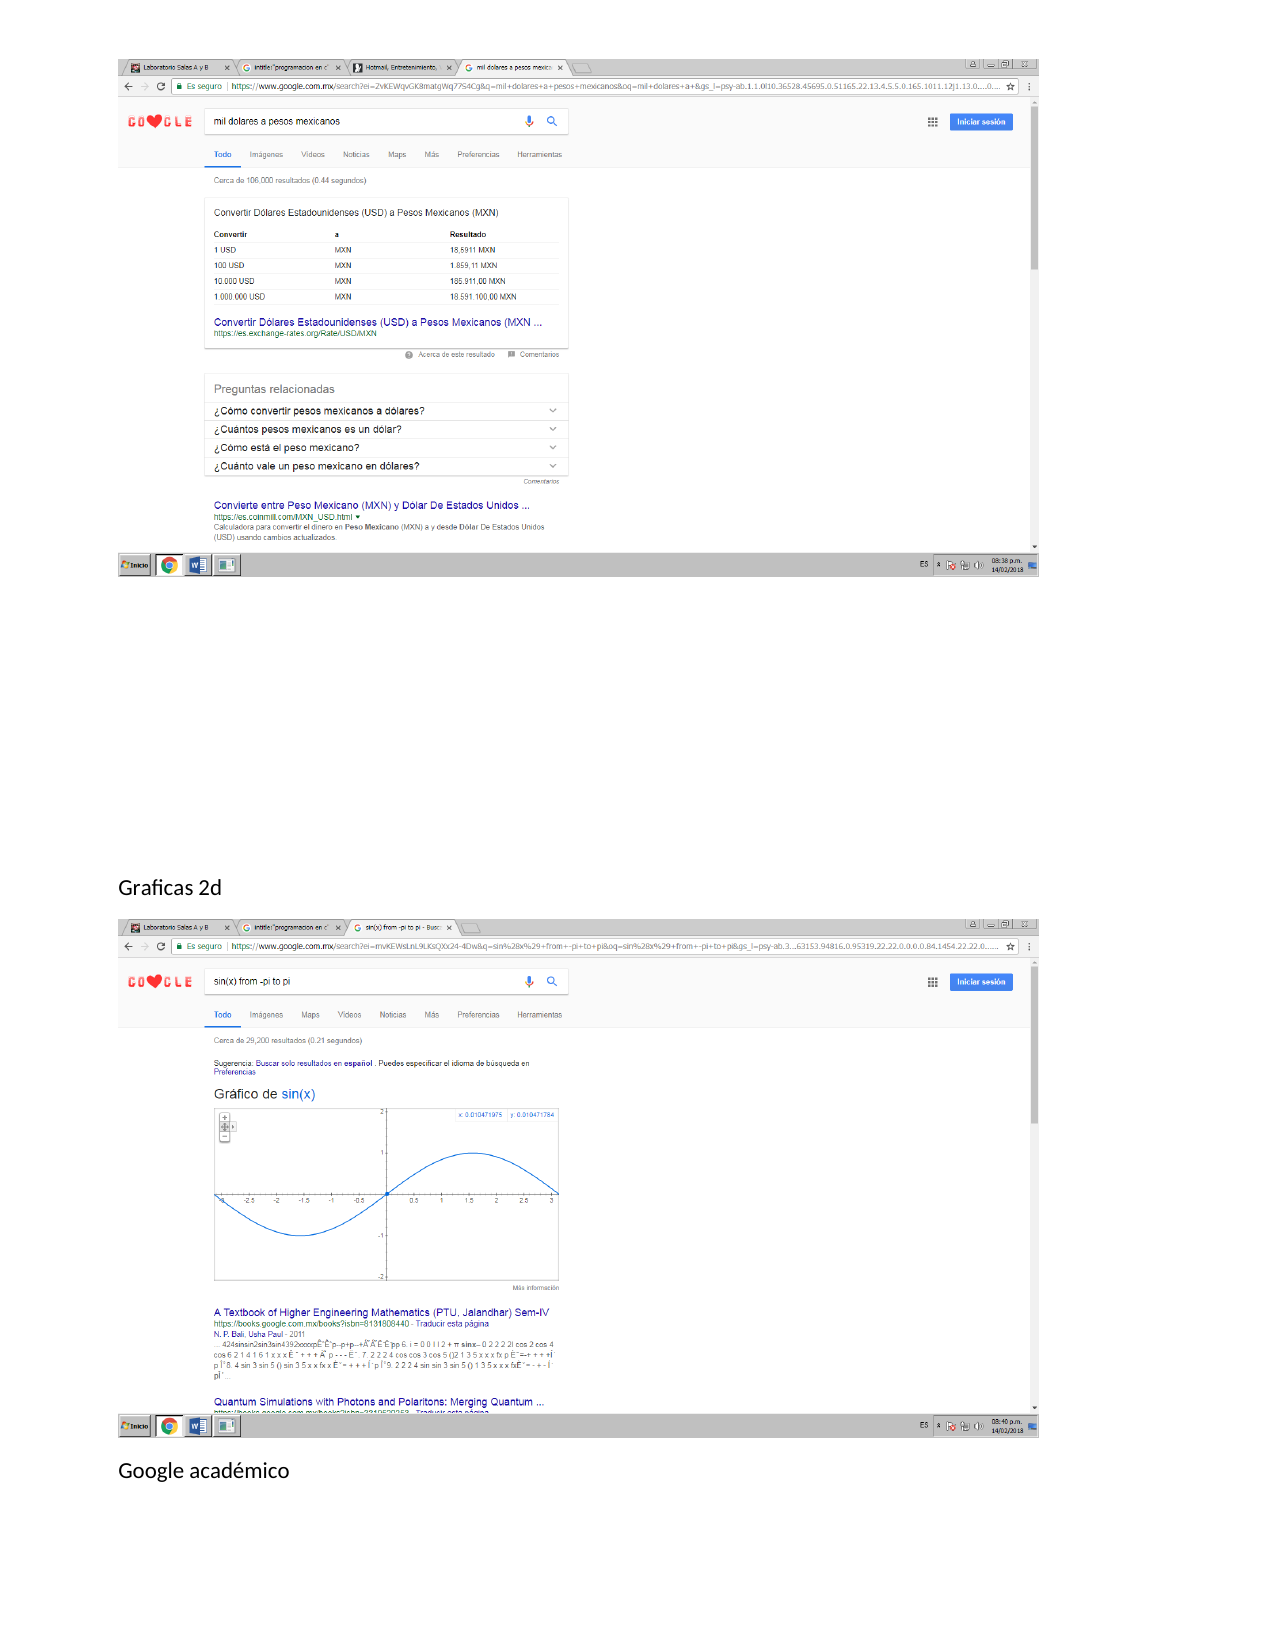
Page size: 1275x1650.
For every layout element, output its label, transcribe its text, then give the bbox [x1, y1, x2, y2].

text Graficas 2d [118, 873, 1205, 901]
text Google académico [118, 1456, 1205, 1484]
